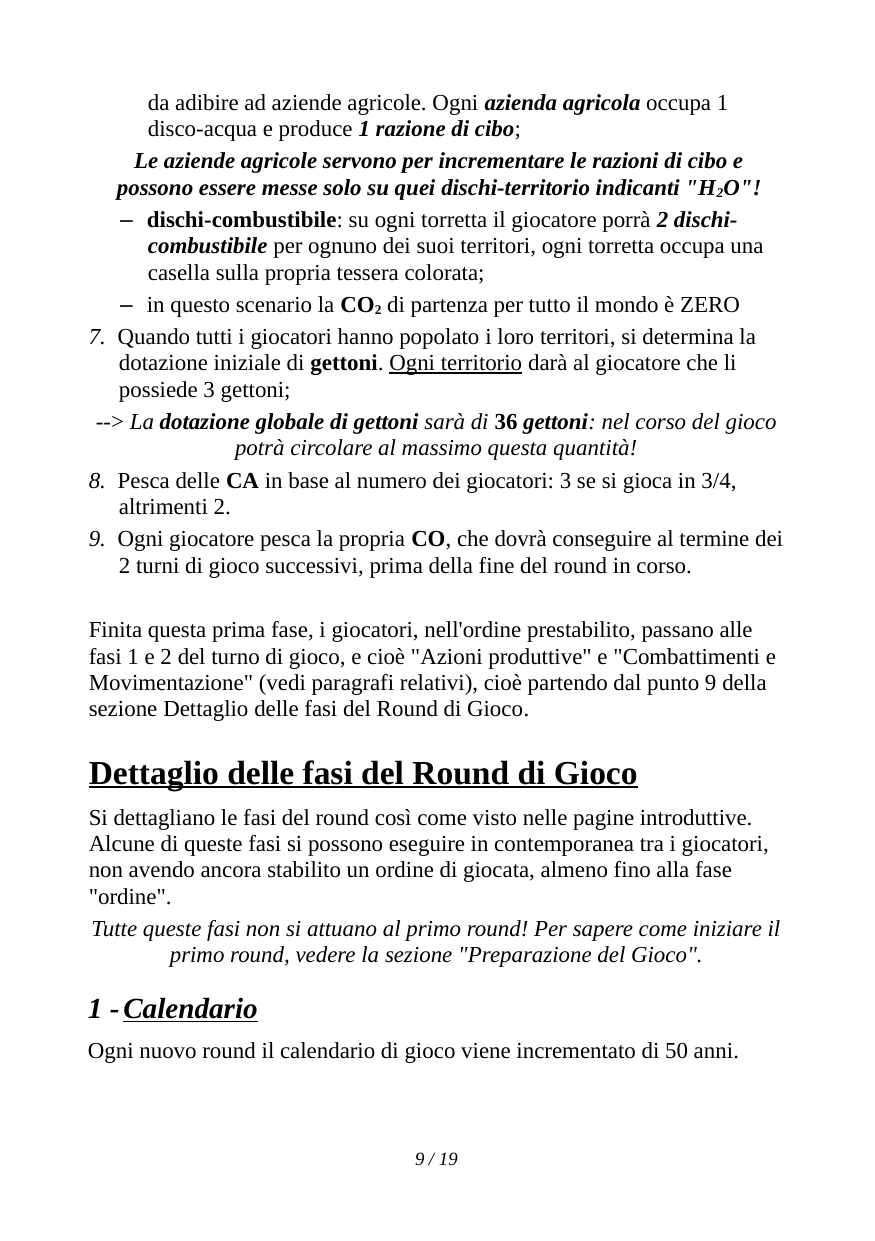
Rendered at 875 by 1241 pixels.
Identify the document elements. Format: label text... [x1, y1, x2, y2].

text Si dettagliano le fasi del round così come visto nelle pagine introduttive. Alcune di queste fasi si possono eseguire in contemporanea tra i giocatori, non avendo ancora stabilito un ordine di giocata, almeno fino alla fase "ordine". [88, 804, 786, 909]
list Ogni giocatore pesca la propria CO, che dovrà conseguire al termine dei 2 turni di gioco successivi, prima della fine del round in corso. [88, 525, 786, 578]
list da adibire ad aziende agricole. Ogni azienda agricola occupa 1 disco-acqua e produce 1 razione di cibo; [124, 88, 786, 141]
text Tutte queste fasi non si attuano al primo round! Per sapere come iniziare il primo round, vedere la sezione "Preparazione del Gioco". [88, 915, 786, 968]
subtitle Calendario [88, 992, 786, 1025]
subtitle Dettaglio delle fasi del Round di Gioco [88, 753, 786, 791]
list --> La dotazione globale di gettoni sarà di 36 gettoni: nel corso del gioco potrà circolare al massimo questa quantità! [88, 408, 786, 461]
list Quando tutti i giocatori hanno popolato i loro territori, si determina la dotazione iniziale di gettoni. Ogni territorio darà al giocatore che li possiede 3 gettoni; [88, 323, 786, 402]
list Pesca delle CA in base al numero dei giocatori: 3 se si gioca in 3/4, altrimenti 2. [88, 467, 786, 519]
text Ogni nuovo round il calendario di gioco viene incrementato di 50 anni. [88, 1037, 786, 1063]
list in questo scenario la CO2 di partenza per tutto il mondo è ZERO [120, 291, 786, 317]
text Finita questa prima fase, i giocatori, nell'ordine prestabilito, passano alle fasi 1 e 2 del turno di gioco, e cioè "Azioni produttive" e "Combattimenti e Movimentazione" (vedi paragrafi relativi), cioè partendo dal punto 9 della sezione Dettaglio delle fasi del Round di Gioco. [88, 616, 786, 722]
list Le aziende agricole servono per incrementare le razioni di cibo e possono essere messe solo su quei dischi-territorio indicanti "H2O"! [94, 147, 786, 200]
list dischi-combustibile: su ogni torretta il giocatore porrà 2 dischi-combustibile per ognuno dei suoi territori, ogni torretta occupa una casella sulla propria tessera colorata; [120, 206, 786, 285]
